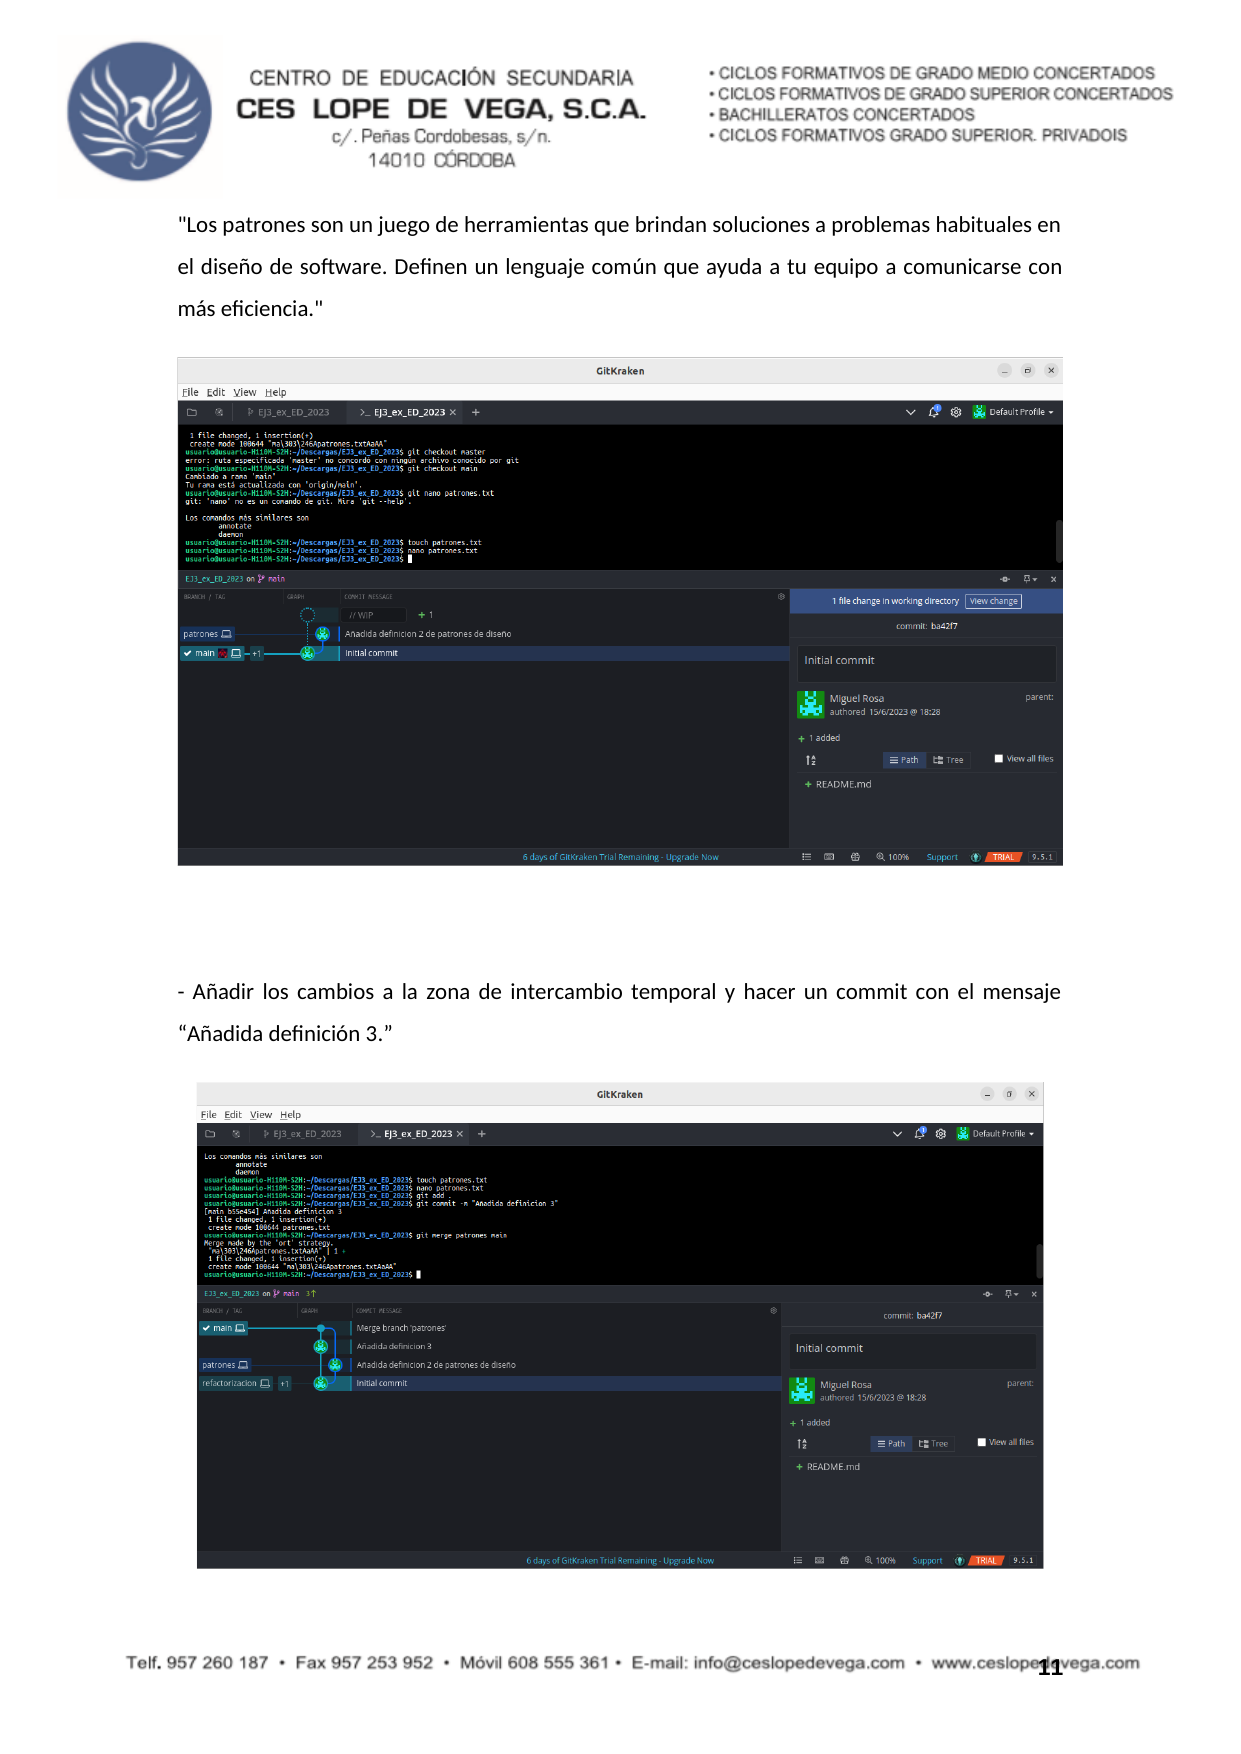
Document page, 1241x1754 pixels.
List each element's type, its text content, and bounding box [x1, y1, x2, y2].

picture [100, 1635, 1163, 1692]
picture [196, 1082, 1044, 1569]
text - Añadir los cambios a la zona de intercambio temporal y hacer un commit con el mensaje “Añadida definición 3.” [177, 977, 1063, 1047]
picture [43, 15, 1197, 200]
picture [177, 357, 1063, 866]
text "Los patrones son un juego de herramientas que brindan soluciones a problemas habituales en el diseño de software. Definen un lenguaje común que ayuda a tu equipo a comunicarse con más eficiencia." [177, 210, 1063, 322]
